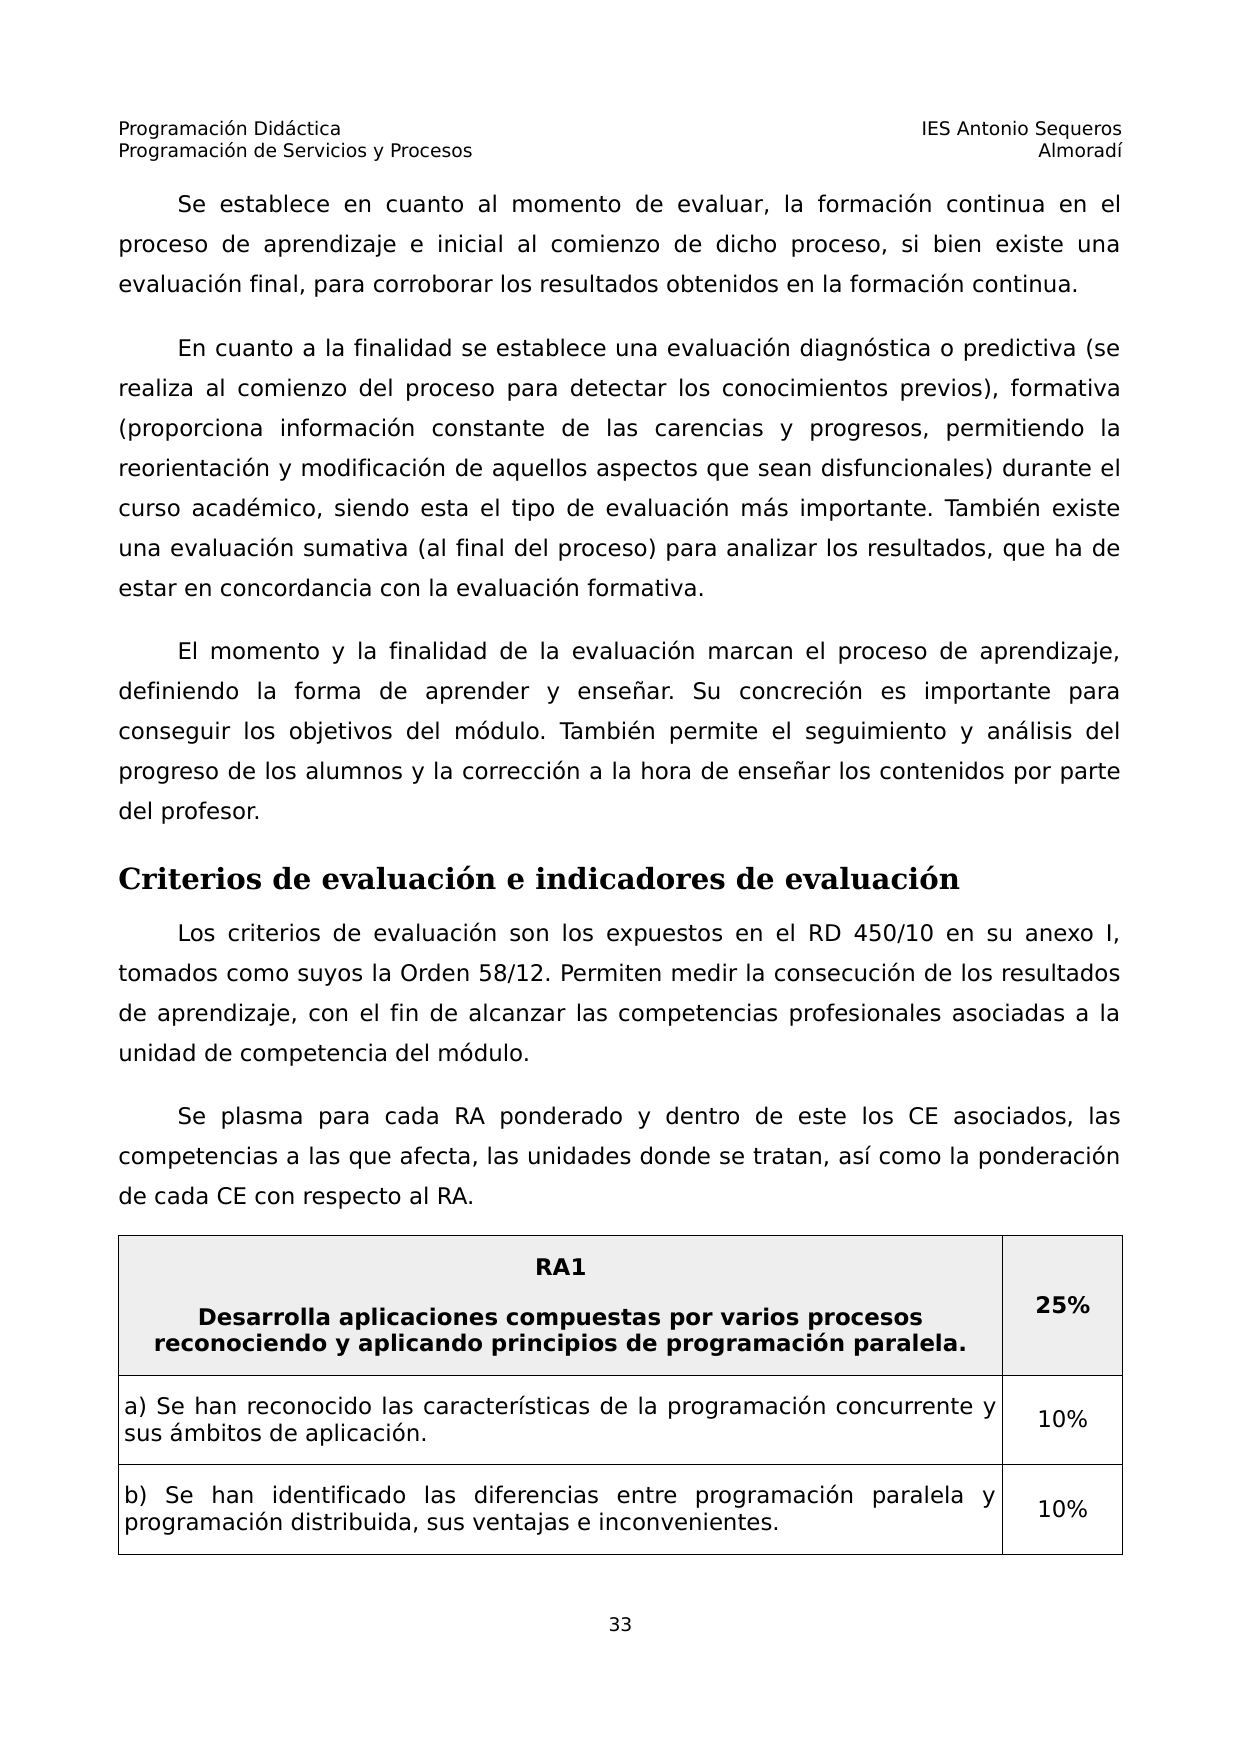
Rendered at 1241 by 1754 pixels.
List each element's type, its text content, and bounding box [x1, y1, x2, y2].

text El momento y la finalidad de la evaluación marcan el proceso de aprendizaje, definiendo la forma de aprender y enseñar. Su concreción es importante para conseguir los objetivos del módulo. También permite el seguimiento y análisis del progreso de los alumnos y la corrección a la hora de enseñar los contenidos por parte del profesor. [118, 638, 1122, 825]
table_header 25% [1003, 1236, 1122, 1375]
table_cell b) Se han identificado las diferencias entre programación paralela y programación distribuida, sus ventajas e inconvenientes. [119, 1465, 1002, 1553]
text Se establece en cuanto al momento de evaluar, la formación continua en el proceso de aprendizaje e inicial al comienzo de dicho proceso, si bien existe una evaluación final, para corroborar los resultados obtenidos en la formación continua. [118, 191, 1122, 298]
text En cuanto a la finalidad se establece una evaluación diagnóstica o predictiva (se realiza al comienzo del proceso para detectar los conocimientos previos), formativa (proporciona información constante de las carencias y progresos, permitiendo la reorientación y modificación de aquellos aspectos que sean disfuncionales) durante el curso académico, siendo esta el tipo de evaluación más importante. También existe una evaluación sumativa (al final del proceso) para analizar los resultados, que ha de estar en concordancia con la evaluación formativa. [118, 335, 1122, 602]
text Los criterios de evaluación son los expuestos en el RD 450/10 en su anexo I, tomados como suyos la Orden 58/12. Permiten medir la consecución de los resultados de aprendizaje, con el fin de alcanzar las competencias profesionales asociadas a la unidad de competencia del módulo. [118, 920, 1122, 1066]
table_cell 10% [1003, 1465, 1122, 1553]
table_cell a) Se han reconocido las características de la programación concurrente y sus ámbitos de aplicación. [119, 1376, 1002, 1464]
subtitle Criterios de evaluación e indicadores de evaluación [118, 862, 1122, 896]
table_cell 10% [1003, 1376, 1122, 1464]
text Se plasma para cada RA ponderado y dentro de este los CE asociados, las competencias a las que afecta, las unidades donde se tratan, así como la ponderación de cada CE con respecto al RA. [118, 1103, 1122, 1210]
table_header RA1 Desarrolla aplicaciones compuestas por varios procesos reconociendo y aplicando principios de programación paralela. [119, 1236, 1002, 1375]
